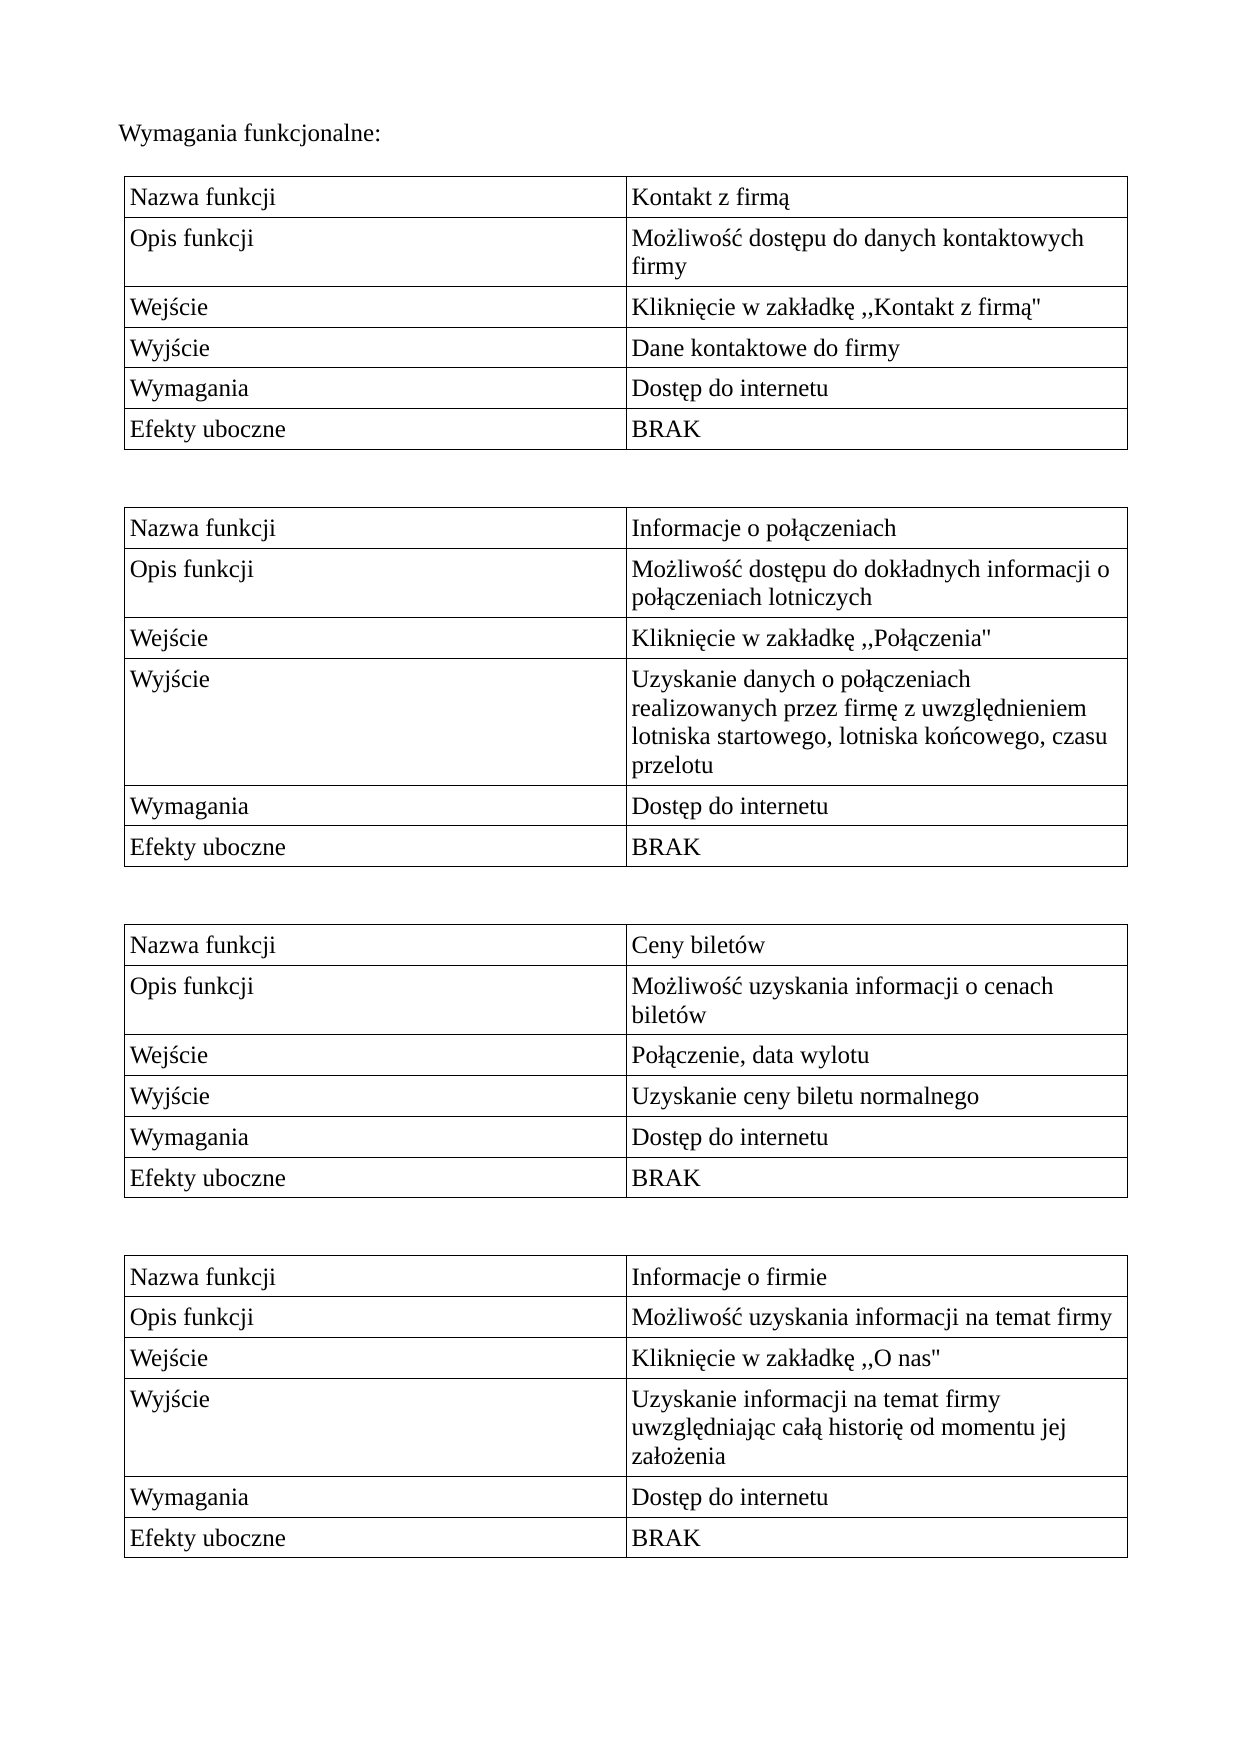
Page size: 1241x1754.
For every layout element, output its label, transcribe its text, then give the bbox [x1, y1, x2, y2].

table_cell BRAK [627, 1158, 1127, 1197]
table_cell BRAK [627, 409, 1127, 449]
table_cell Wejście [125, 618, 626, 658]
table_cell Opis funkcji [125, 966, 626, 1034]
table_cell Możliwość dostępu do danych kontaktowych firmy [627, 218, 1127, 286]
table_cell Opis funkcji [125, 218, 626, 286]
table_cell Opis funkcji [125, 1297, 626, 1337]
table_cell Efekty uboczne [125, 826, 626, 866]
table_cell Efekty uboczne [125, 409, 626, 449]
table_cell Uzyskanie informacji na temat firmy uwzględniając całą historię od momentu jej założenia [627, 1379, 1127, 1476]
table_header Kontakt z firmą [627, 177, 1127, 216]
table_cell Uzyskanie ceny biletu normalnego [627, 1076, 1127, 1116]
table_cell Dostęp do internetu [627, 1117, 1127, 1157]
table_cell Wymagania [125, 786, 626, 825]
table_cell Efekty uboczne [125, 1158, 626, 1197]
table_cell Możliwość uzyskania informacji na temat firmy [627, 1297, 1127, 1337]
table_cell Możliwość uzyskania informacji o cenach biletów [627, 966, 1127, 1034]
table_cell Wejście [125, 287, 626, 327]
table_cell Efekty uboczne [125, 1518, 626, 1557]
table_cell Wyjście [125, 659, 626, 785]
table_cell Dostęp do internetu [627, 1477, 1127, 1516]
table_cell BRAK [627, 1518, 1127, 1557]
table_cell Wymagania [125, 1117, 626, 1157]
table_cell Wymagania [125, 368, 626, 408]
table_cell Dane kontaktowe do firmy [627, 328, 1127, 367]
table_cell Wymagania [125, 1477, 626, 1516]
table_header Ceny biletów [627, 925, 1127, 965]
table_cell Połączenie, data wylotu [627, 1035, 1127, 1075]
table_cell Wejście [125, 1338, 626, 1377]
table_cell Możliwość dostępu do dokładnych informacji o połączeniach lotniczych [627, 549, 1127, 617]
table_cell Dostęp do internetu [627, 368, 1127, 408]
table_cell Wejście [125, 1035, 626, 1075]
table_cell Kliknięcie w zakładkę ,,Kontakt z firmą'' [627, 287, 1127, 327]
table_cell Kliknięcie w zakładkę ,,O nas'' [627, 1338, 1127, 1377]
table_cell Wyjście [125, 1379, 626, 1476]
table_header Nazwa funkcji [125, 177, 626, 216]
table_cell Wyjście [125, 1076, 626, 1116]
table_header Nazwa funkcji [125, 925, 626, 965]
text Wymagania funkcjonalne: [118, 118, 1122, 147]
table_header Nazwa funkcji [125, 508, 626, 547]
table_cell Opis funkcji [125, 549, 626, 617]
table_header Informacje o firmie [627, 1256, 1127, 1296]
table_cell Uzyskanie danych o połączeniach realizowanych przez firmę z uwzględnieniem lotniska startowego, lotniska końcowego, czasu przelotu [627, 659, 1127, 785]
table_header Informacje o połączeniach [627, 508, 1127, 547]
table_cell Wyjście [125, 328, 626, 367]
table_cell BRAK [627, 826, 1127, 866]
table_header Nazwa funkcji [125, 1256, 626, 1296]
table_cell Dostęp do internetu [627, 786, 1127, 825]
table_cell Kliknięcie w zakładkę ,,Połączenia'' [627, 618, 1127, 658]
